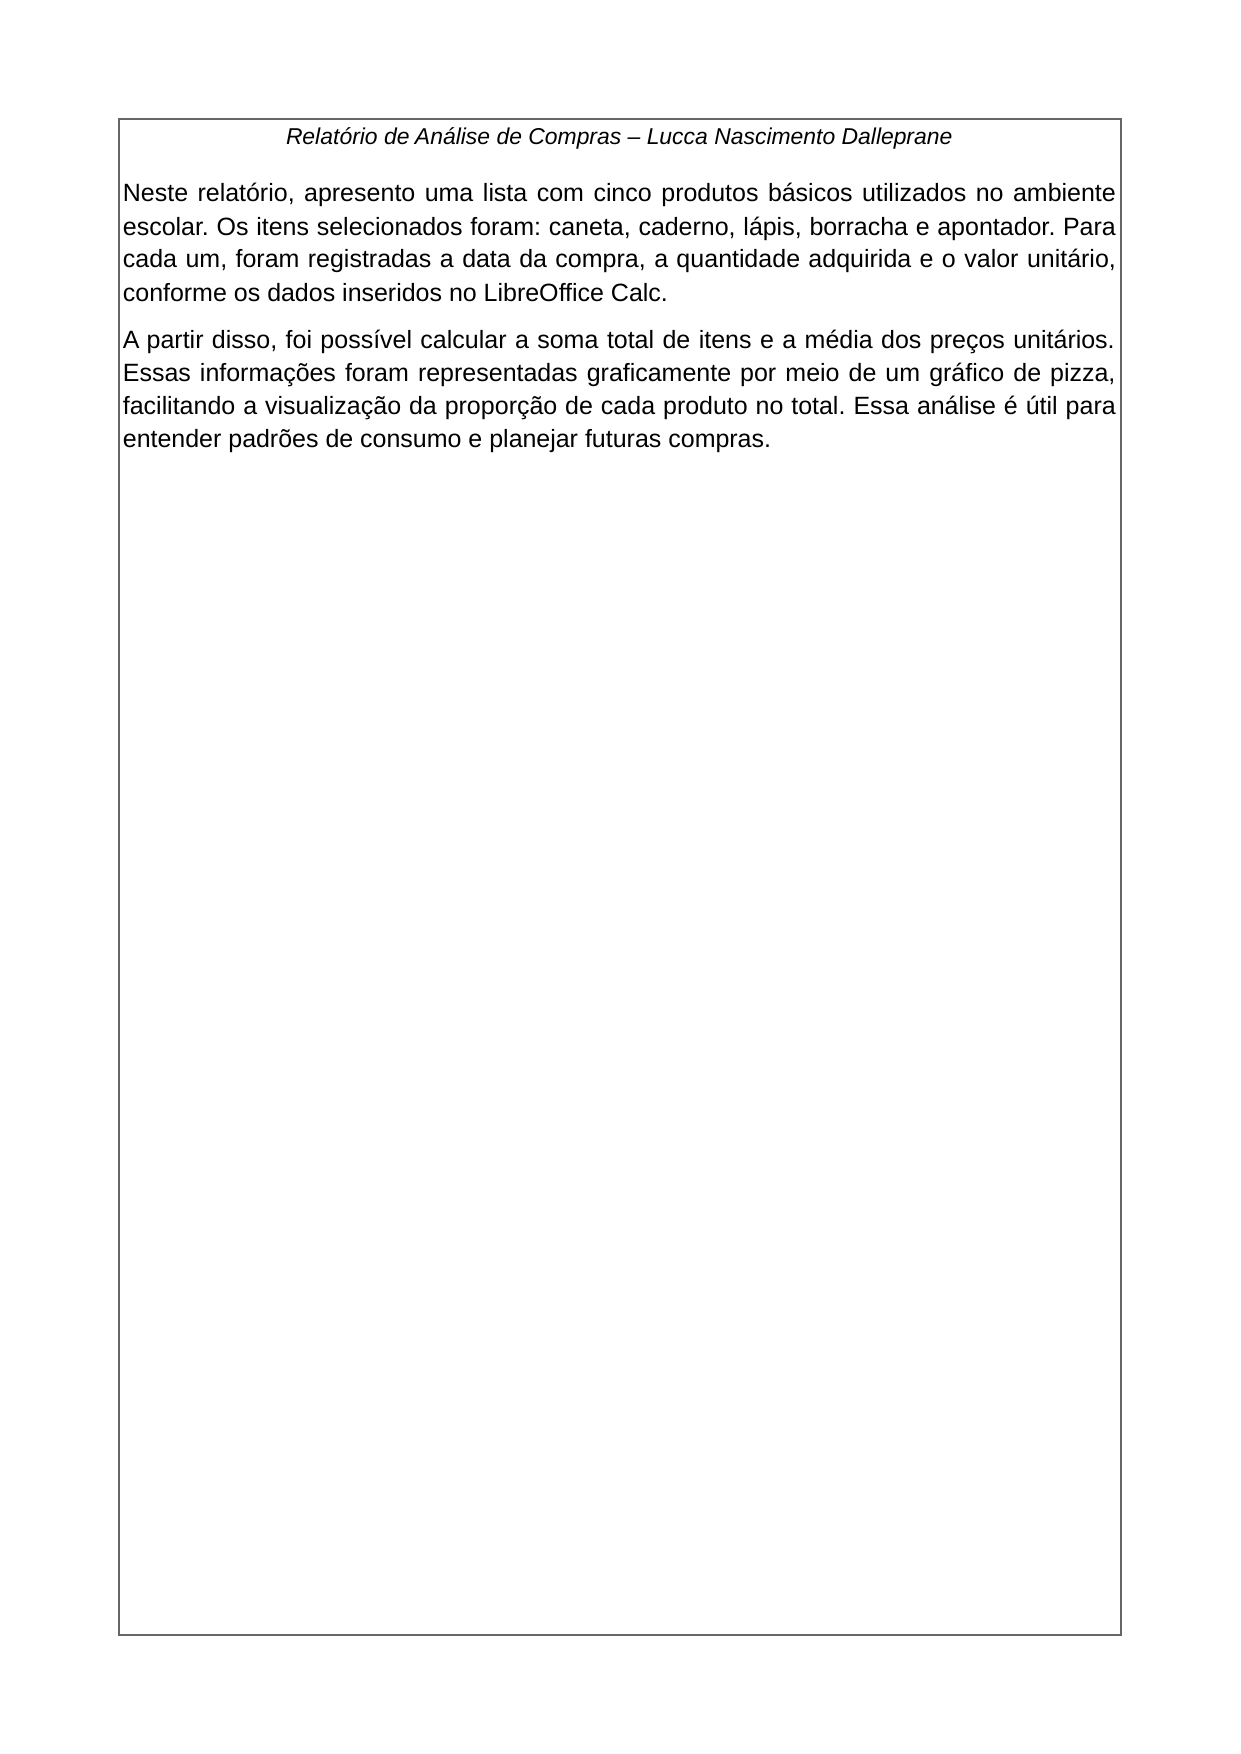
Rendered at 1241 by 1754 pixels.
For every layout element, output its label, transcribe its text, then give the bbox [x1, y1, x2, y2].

text Neste relatório, apresento uma lista com cinco produtos básicos utilizados no ambiente escolar. Os itens selecionados foram: caneta, caderno, lápis, borracha e apontador. Para cada um, foram registradas a data da compra, a quantidade adquirida e o valor unitário, conforme os dados inseridos no LibreOffice Calc. [123, 178, 1118, 306]
text A partir disso, foi possível calcular a soma total de itens e a média dos preços unitários. Essas informações foram representadas graficamente por meio de um gráfico de pizza, facilitando a visualização da proporção de cada produto no total. Essa análise é útil para entender padrões de consumo e planejar futuras compras. [123, 325, 1118, 453]
